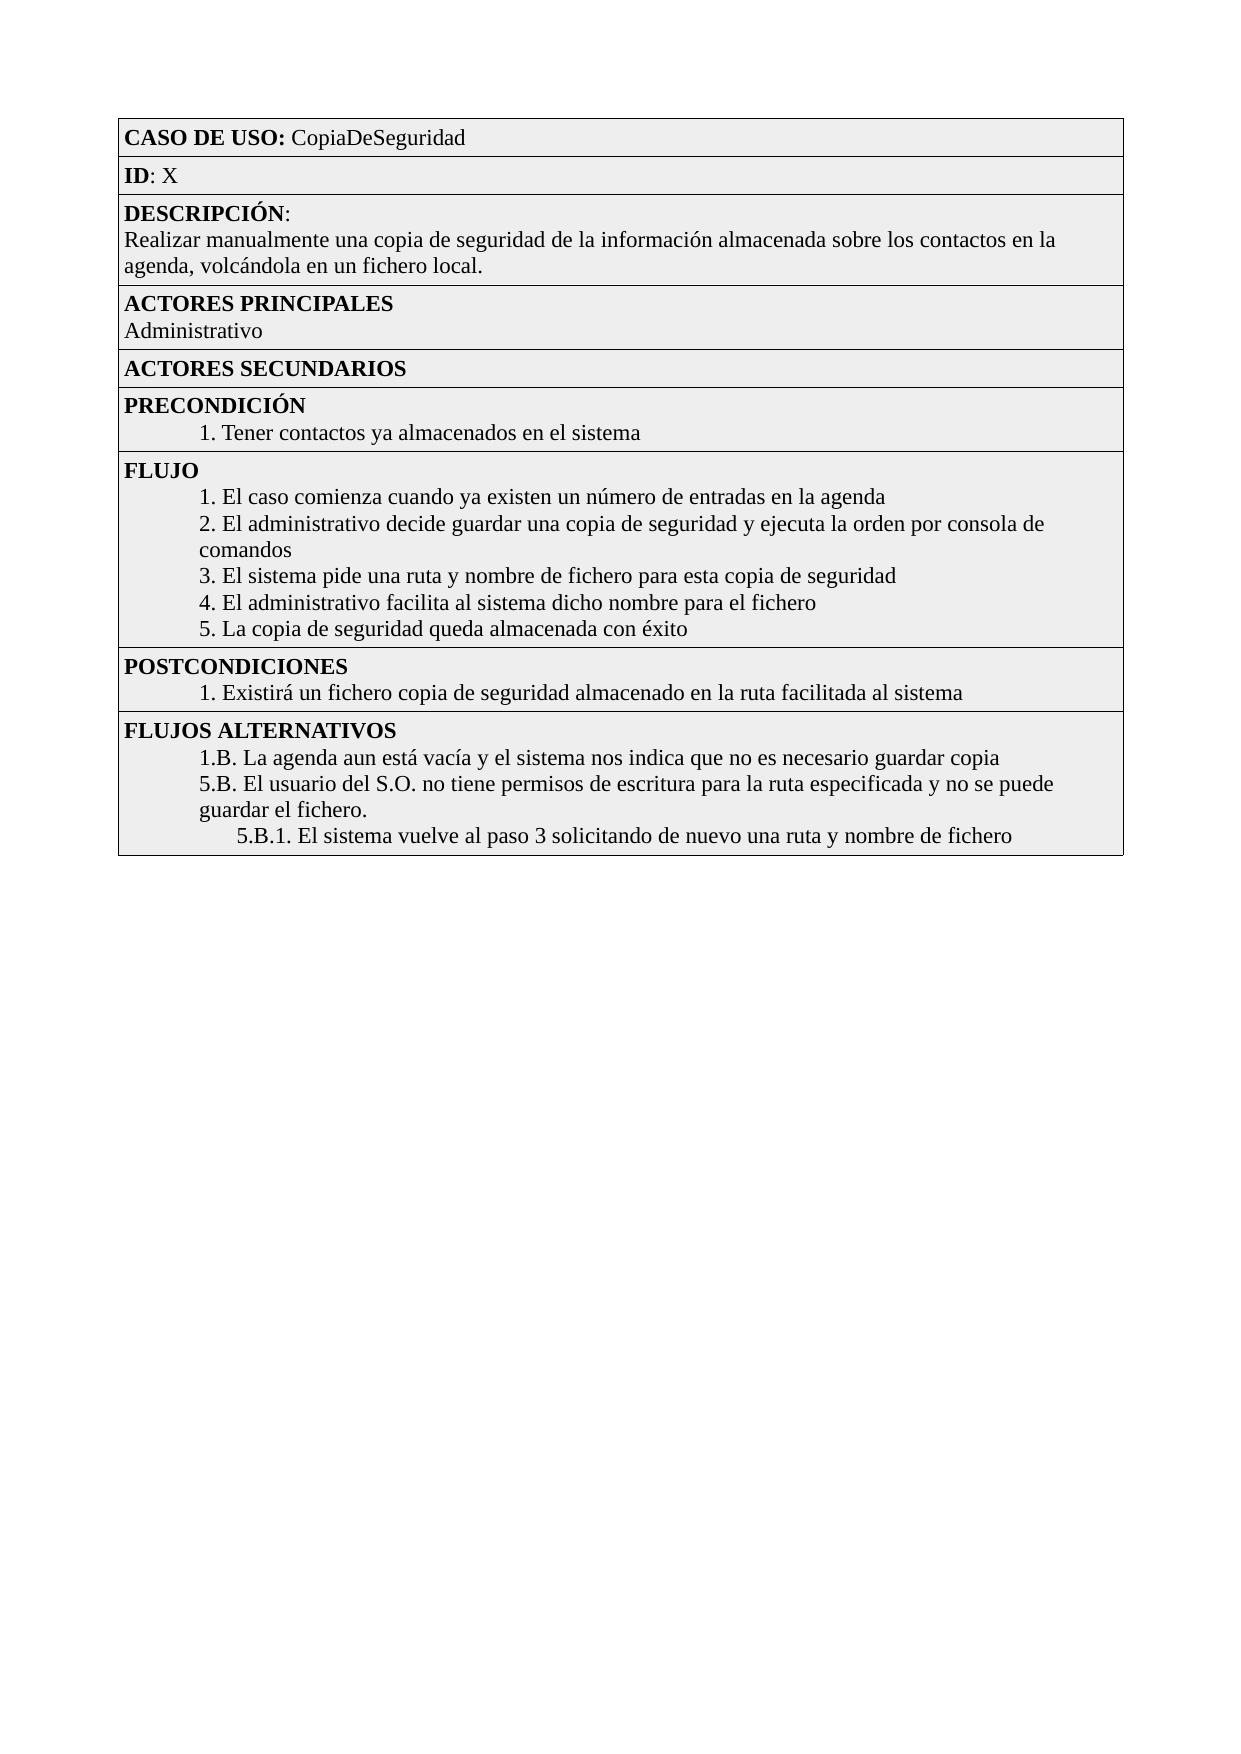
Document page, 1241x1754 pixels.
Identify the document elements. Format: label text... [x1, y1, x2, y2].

table_cell FLUJO 1. El caso comienza cuando ya existen un número de entradas en la agenda 2. El administrativo decide guardar una copia de seguridad y ejecuta la orden por consola de comandos 3. El sistema pide una ruta y nombre de fichero para esta copia de seguridad 4. El administrativo facilita al sistema dicho nombre para el fichero 5. La copia de seguridad queda almacenada con éxito [119, 452, 1123, 647]
table_cell POSTCONDICIONES 1. Existirá un fichero copia de seguridad almacenado en la ruta facilitada al sistema [119, 648, 1123, 711]
table_cell PRECONDICIÓN 1. Tener contactos ya almacenados en el sistema [119, 388, 1123, 451]
table_cell ACTORES SECUNDARIOS [119, 350, 1123, 387]
table_cell ACTORES PRINCIPALES Administrativo [119, 286, 1123, 349]
table_cell DESCRIPCIÓN: Realizar manualmente una copia de seguridad de la información almacenada sobre los contactos en la agenda, volcándola en un fichero local. [119, 195, 1123, 284]
table_cell ID: X [119, 157, 1123, 194]
table_cell FLUJOS ALTERNATIVOS 1.B. La agenda aun está vacía y el sistema nos indica que no es necesario guardar copia 5.B. El usuario del S.O. no tiene permisos de escritura para la ruta especificada y no se puede guardar el fichero. 5.B.1. El sistema vuelve al paso 3 solicitando de nuevo una ruta y nombre de fichero [119, 712, 1123, 855]
table_header CASO DE USO: CopiaDeSeguridad [119, 119, 1123, 156]
